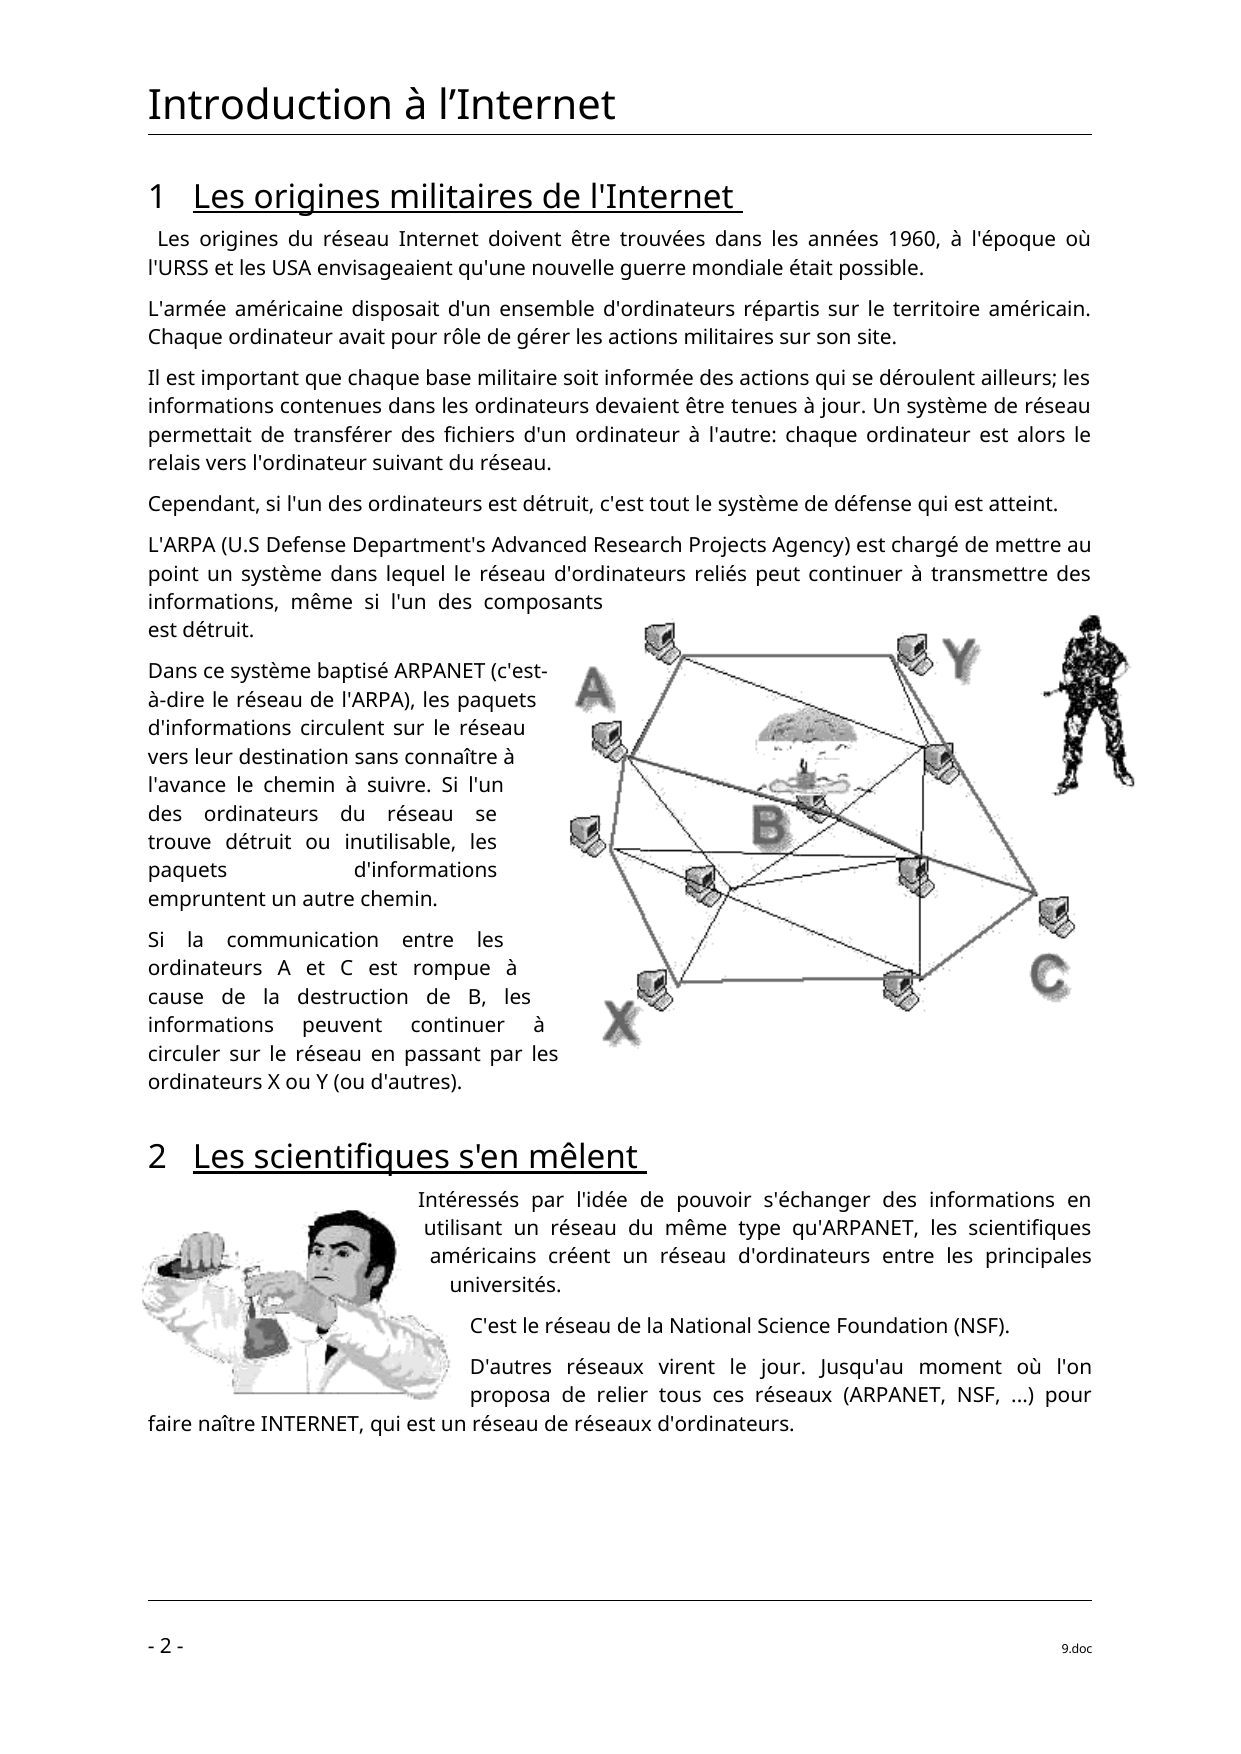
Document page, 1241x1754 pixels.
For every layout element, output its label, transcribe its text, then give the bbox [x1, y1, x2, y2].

text C'est le réseau de la National Science Foundation (NSF). [447, 1311, 1092, 1339]
text Cependant, si l'un des ordinateurs est détruit, c'est tout le système de défense qui est atteint. [148, 489, 1092, 518]
text Les origines du réseau Internet doivent être trouvées dans les années 1960, à l'époque où l'URSS et les USA envisageaient qu'une nouvelle guerre mondiale était possible. [148, 224, 1092, 281]
text L'armée américaine disposait d'un ensemble d'ordinateurs répartis sur le territoire américain. Chaque ordinateur avait pour rôle de gérer les actions militaires sur son site. [148, 294, 1092, 351]
text Intéressés par l'idée de pouvoir s'échanger des informations en utilisant un réseau du même type qu'ARPANET, les scientifiques américains créent un réseau d'ordinateurs entre les principales universités. [148, 1185, 1092, 1298]
subtitle Les scientifiques s'en mêlent [148, 1133, 1092, 1178]
subtitle Les origines militaires de l'Internet [148, 173, 1092, 218]
text L'ARPA (U.S Defense Department's Advanced Research Projects Agency) est chargé de mettre au point un système dans lequel le réseau d'ordinateurs reliés peut continuer à transmettre des informations, même si l'un des composants est détruit. [148, 530, 1092, 644]
text Si la communication entre les ordinateurs A et C est rompue à cause de la destruction de B, les informations peuvent continuer à circuler sur le réseau en passant par les ordinateurs X ou Y (ou d'autres). [148, 925, 1092, 1096]
text D'autres réseaux virent le jour. Jusqu'au moment où l'on proposa de relier tous ces réseaux (ARPANET, NSF, ...) pour faire naître INTERNET, qui est un réseau de réseaux d'ordinateurs. [148, 1352, 1092, 1437]
text Dans ce système baptisé ARPANET (c'est-à-dire le réseau de l'ARPA), les paquets d'informations circulent sur le réseau vers leur destination sans connaître à l'avance le chemin à suivre. Si l'un des ordinateurs du réseau se trouve détruit ou inutilisable, les paquets d'informations empruntent un autre chemin. [148, 657, 585, 912]
text Il est important que chaque base militaire soit informée des actions qui se déroulent ailleurs; les informations contenues dans les ordinateurs devaient être tenues à jour. Un système de réseau permettait de transférer des fichiers d'un ordinateur à l'autre: chaque ordinateur est alors le relais vers l'ordinateur suivant du réseau. [148, 363, 1092, 477]
